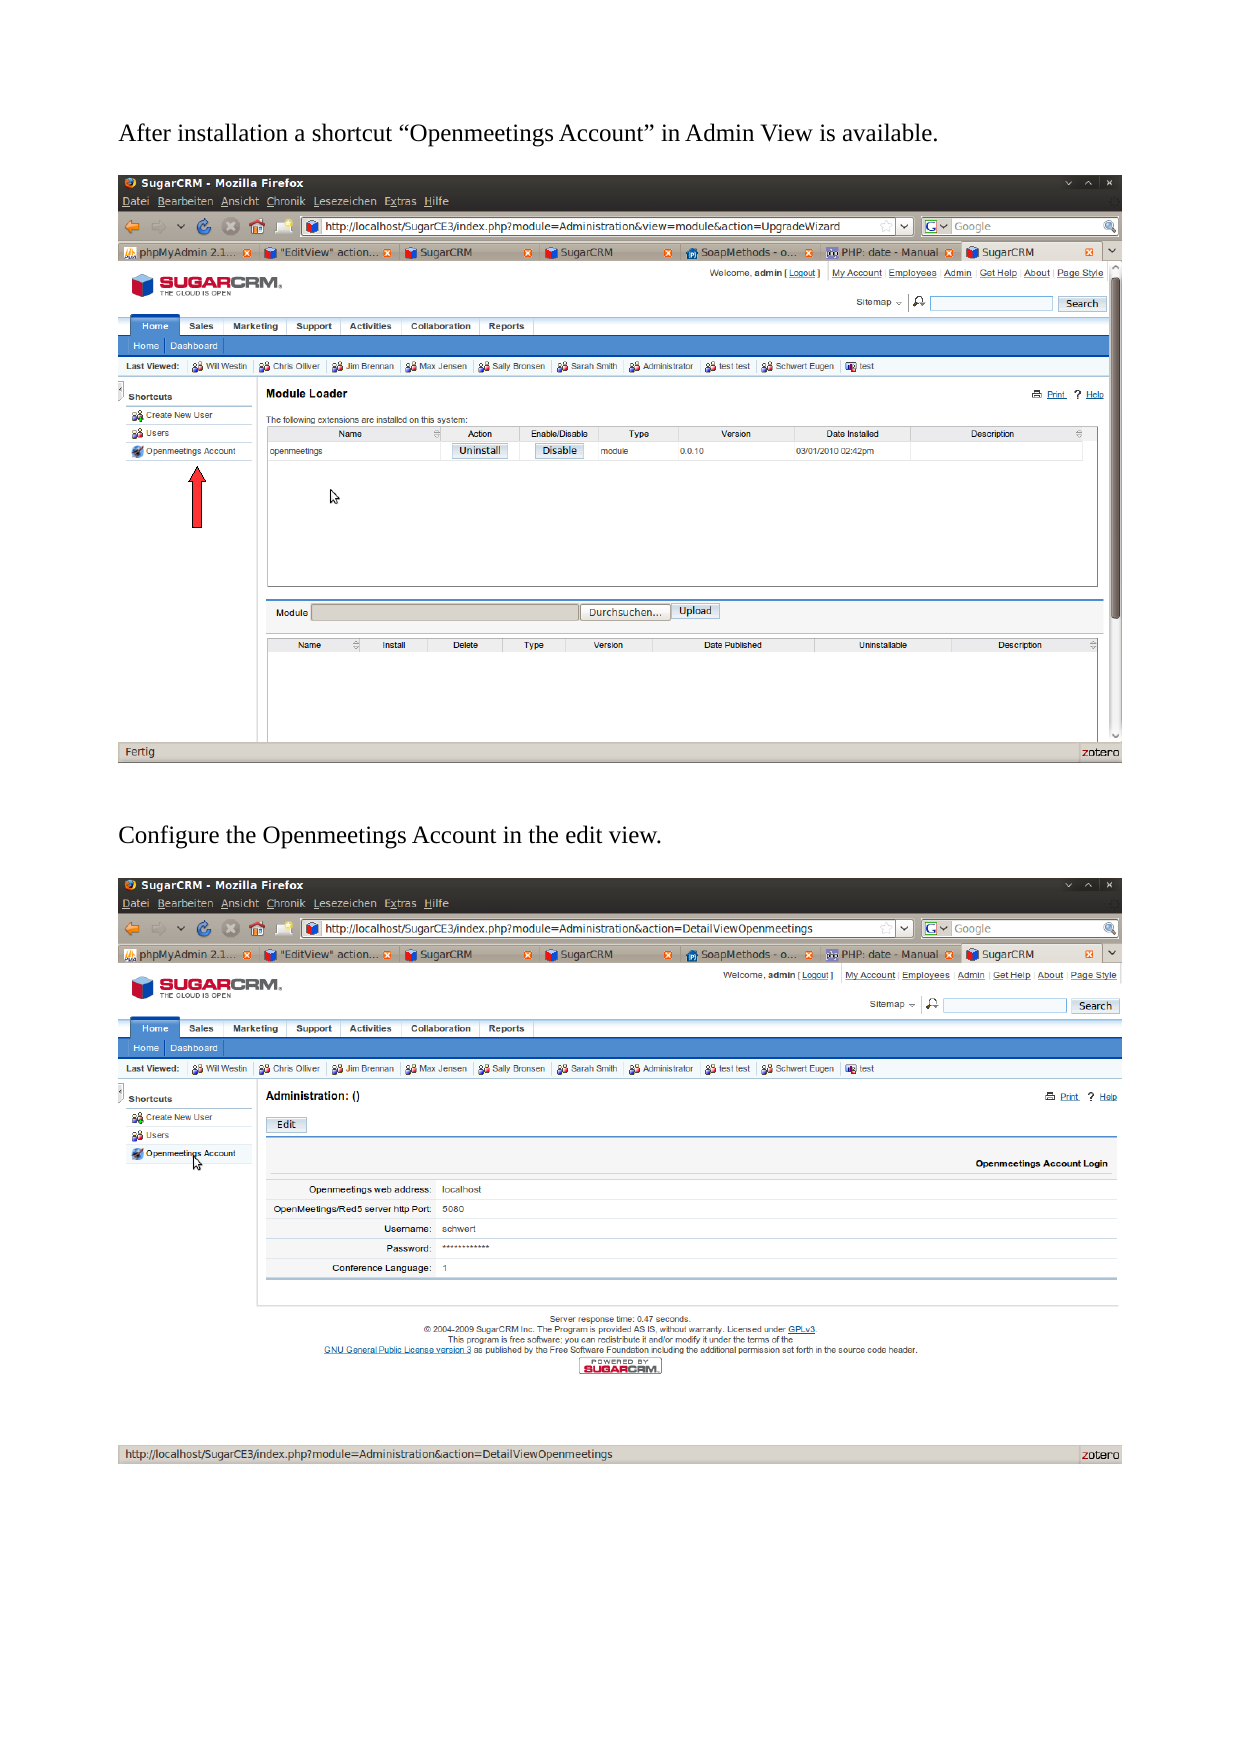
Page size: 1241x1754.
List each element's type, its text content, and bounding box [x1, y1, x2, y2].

text After installation a shortcut “Openmeetings Account” in Admin View is available. [118, 118, 1122, 147]
picture [118, 175, 1122, 763]
text Configure the Openmeetings Account in the edit view. [118, 821, 1122, 849]
picture [118, 878, 1122, 1464]
